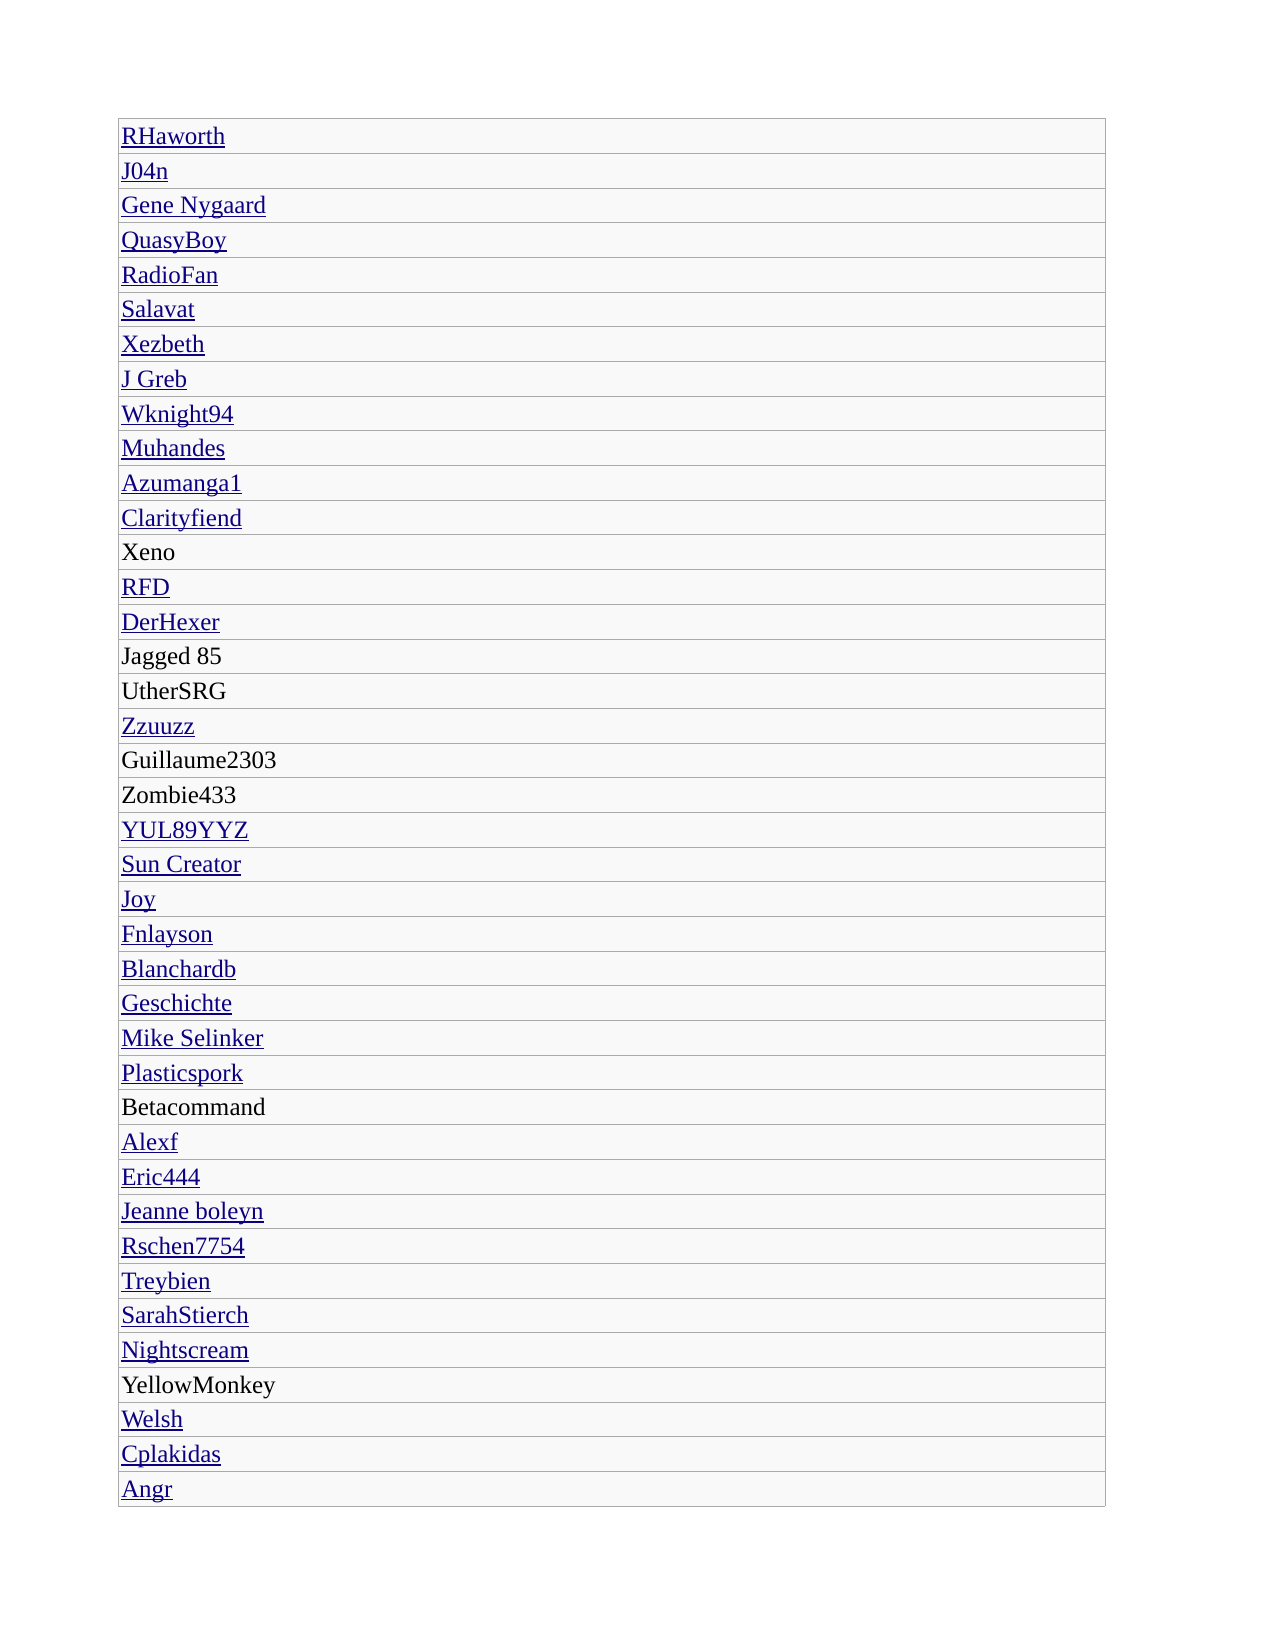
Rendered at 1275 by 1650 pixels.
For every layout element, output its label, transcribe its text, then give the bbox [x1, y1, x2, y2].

table_cell Jagged 85 [119, 640, 1105, 673]
table_cell Angr [119, 1472, 1105, 1506]
table_cell Clarityfiend [119, 501, 1105, 534]
table_cell Nightscream [119, 1333, 1105, 1367]
table_cell J04n [119, 154, 1105, 187]
table_cell J Greb [119, 362, 1105, 396]
table_cell Alexf [119, 1125, 1105, 1159]
table_cell Zombie433 [119, 778, 1105, 812]
table_cell Xezbeth [119, 327, 1105, 361]
table_cell RFD [119, 570, 1105, 604]
table_cell Geschichte [119, 986, 1105, 1020]
table_cell Fnlayson [119, 917, 1105, 951]
table_cell Mike Selinker [119, 1021, 1105, 1055]
table_cell UtherSRG [119, 674, 1105, 708]
table_cell DerHexer [119, 605, 1105, 638]
table_cell Rschen7754 [119, 1229, 1105, 1263]
table_cell Welsh [119, 1403, 1105, 1436]
table_cell Salavat [119, 293, 1105, 326]
table_cell Joy [119, 882, 1105, 916]
table_cell QuasyBoy [119, 223, 1105, 257]
table_cell Blanchardb [119, 952, 1105, 985]
table_cell Gene Nygaard [119, 189, 1105, 222]
table_cell Guillaume2303 [119, 744, 1105, 777]
table_cell RHaworth [119, 119, 1105, 153]
table_cell Sun Creator [119, 848, 1105, 881]
table_cell Jeanne boleyn [119, 1195, 1105, 1228]
table_cell Treybien [119, 1264, 1105, 1297]
table_cell Cplakidas [119, 1437, 1105, 1471]
table_cell Plasticspork [119, 1056, 1105, 1089]
table_cell Azumanga1 [119, 466, 1105, 500]
table_cell RadioFan [119, 258, 1105, 292]
table_cell SarahStierch [119, 1299, 1105, 1332]
table_cell Zzuuzz [119, 709, 1105, 742]
table_cell Xeno [119, 535, 1105, 569]
table_cell YellowMonkey [119, 1368, 1105, 1402]
table_cell Eric444 [119, 1160, 1105, 1193]
table_cell Betacommand [119, 1090, 1105, 1124]
table_cell Wknight94 [119, 397, 1105, 430]
table_cell Muhandes [119, 431, 1105, 465]
table_cell YUL89YYZ [119, 813, 1105, 847]
